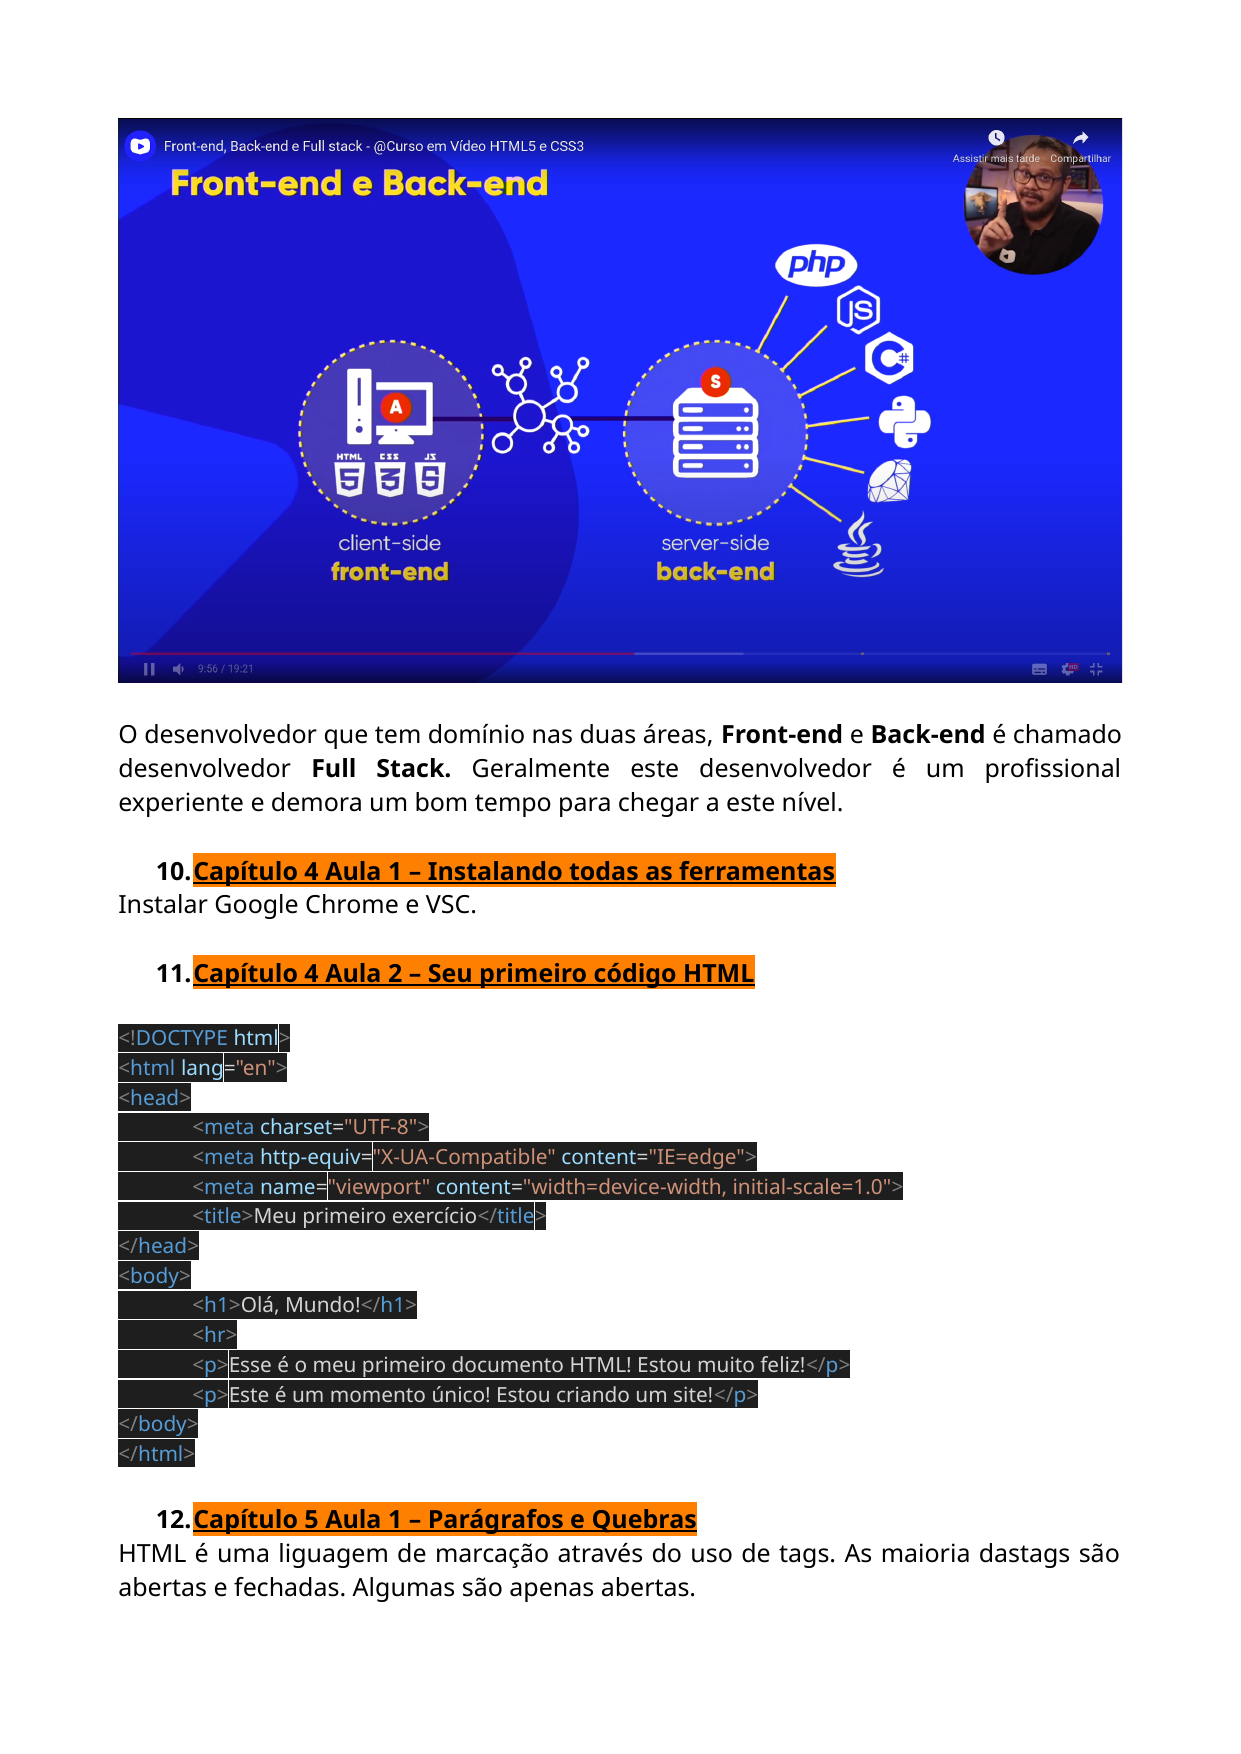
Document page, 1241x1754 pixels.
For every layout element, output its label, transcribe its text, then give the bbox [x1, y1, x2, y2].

text <!DOCTYPE html> [118, 1023, 1122, 1052]
text <p>Este é um momento único! Estou criando um site!</p> [118, 1378, 1122, 1408]
text </html> [118, 1438, 1122, 1467]
list Capítulo 4 Aula 2 – Seu primeiro código HTML [156, 955, 1122, 989]
text <title>Meu primeiro exercício</title> [118, 1200, 1122, 1230]
text <meta http-equiv="X-UA-Compatible" content="IE=edge"> [118, 1141, 1122, 1171]
text </head> [118, 1230, 1122, 1260]
text <html lang="en"> [118, 1052, 1122, 1082]
text <p>Esse é o meu primeiro documento HTML! Estou muito feliz!</p> [118, 1349, 1122, 1378]
list Capítulo 5 Aula 1 – Parágrafos e Quebras [156, 1502, 1122, 1536]
text <h1>Olá, Mundo!</h1> [118, 1289, 1122, 1319]
text O desenvolvedor que tem domínio nas duas áreas, Front-end e Back-end é chamado desenvolvedor Full Stack. Geralmente este desenvolvedor é um profissional experiente e demora um bom tempo para chegar a este nível. [118, 717, 1122, 819]
list Capítulo 4 Aula 1 – Instalando todas as ferramentas [156, 853, 1122, 887]
text <body> [118, 1260, 1122, 1289]
text Instalar Google Chrome e VSC. [118, 887, 1122, 921]
text </body> [118, 1408, 1122, 1438]
picture [118, 118, 1123, 683]
text <meta name="viewport" content="width=device-width, initial-scale=1.0"> [118, 1171, 1122, 1200]
text <meta charset="UTF-8"> [118, 1111, 1122, 1141]
text <head> [118, 1082, 1122, 1111]
text HTML é uma liguagem de marcação através do uso de tags. As maioria dastags são abertas e fechadas. Algumas são apenas abertas. [118, 1536, 1122, 1604]
text <hr> [118, 1319, 1122, 1349]
